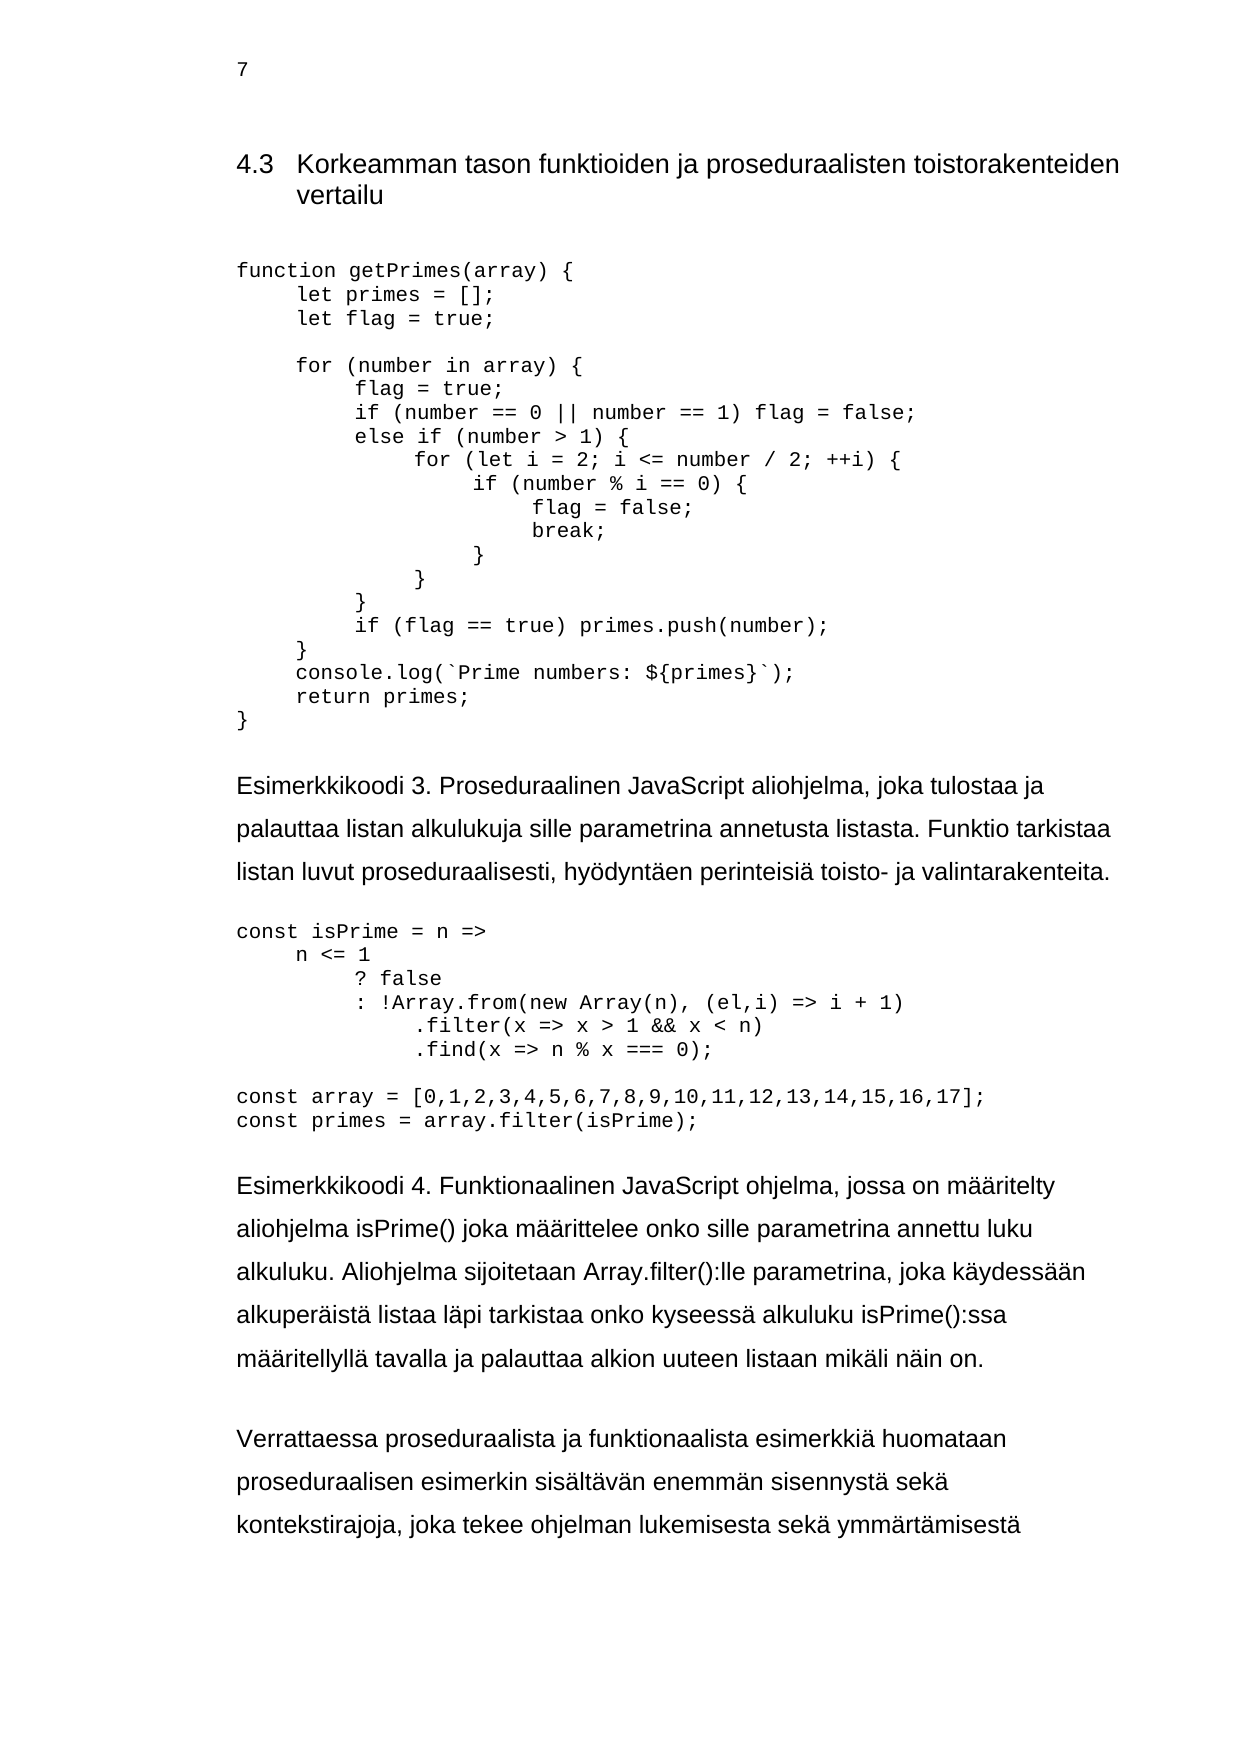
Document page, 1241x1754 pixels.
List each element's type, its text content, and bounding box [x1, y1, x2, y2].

text } [236, 544, 1122, 568]
text console.log(`Prime numbers: ${primes}`); [236, 662, 1122, 686]
text for (let i = 2; i <= number / 2; ++i) { [236, 449, 1122, 473]
text } [236, 568, 1122, 591]
text const primes = array.filter(isPrime); [236, 1110, 1122, 1134]
text Esimerkkikoodi 4. Funktionaalinen JavaScript ohjelma, jossa on määritelty aliohjelma isPrime() joka määrittelee onko sille parametrina annettu luku alkuluku. Aliohjelma sijoitetaan Array.filter():lle parametrina, joka käydessään alkuperäistä listaa läpi tarkistaa onko kyseessä alkuluku isPrime():ssa määritellyllä tavalla ja palauttaa alkion uuteen listaan mikäli näin on. [236, 1171, 1122, 1372]
text if (number % i == 0) { [236, 473, 1122, 497]
text const isPrime = n => [236, 921, 1122, 944]
text } [236, 709, 1122, 733]
text .filter(x => x > 1 && x < n) [236, 1015, 1122, 1039]
text break; [236, 520, 1122, 544]
text function getPrimes(array) { [236, 260, 1122, 284]
text flag = false; [236, 497, 1122, 520]
text if (flag == true) primes.push(number); [236, 615, 1122, 638]
text return primes; [236, 686, 1122, 709]
text else if (number > 1) { [236, 426, 1122, 449]
text ? false [236, 968, 1122, 992]
text let primes = []; [236, 284, 1122, 307]
text const array = [0,1,2,3,4,5,6,7,8,9,10,11,12,13,14,15,16,17]; [236, 1086, 1122, 1110]
text : !Array.from(new Array(n), (el,i) => i + 1) [236, 992, 1122, 1015]
text } [236, 591, 1122, 615]
subtitle Korkeamman tason funktioiden ja proseduraalisten toistorakenteiden vertailu [236, 148, 1122, 210]
text Esimerkkikoodi 3. Proseduraalinen JavaScript aliohjelma, joka tulostaa ja palauttaa listan alkulukuja sille parametrina annetusta listasta. Funktio tarkistaa listan luvut proseduraalisesti, hyödyntäen perinteisiä toisto- ja valintarakenteita. [236, 771, 1122, 886]
text for (number in array) { [236, 355, 1122, 378]
text let flag = true; [236, 307, 1122, 331]
text if (number == 0 || number == 1) flag = false; [236, 402, 1122, 426]
text Verrattaessa proseduraalista ja funktionaalista esimerkkiä huomataan proseduraalisen esimerkin sisältävän enemmän sisennystä sekä kontekstirajoja, joka tekee ohjelman lukemisesta sekä ymmärtämisestä [236, 1424, 1122, 1539]
text flag = true; [236, 378, 1122, 402]
text .find(x => n % x === 0); [236, 1039, 1122, 1063]
text n <= 1 [236, 944, 1122, 968]
text } [236, 638, 1122, 662]
